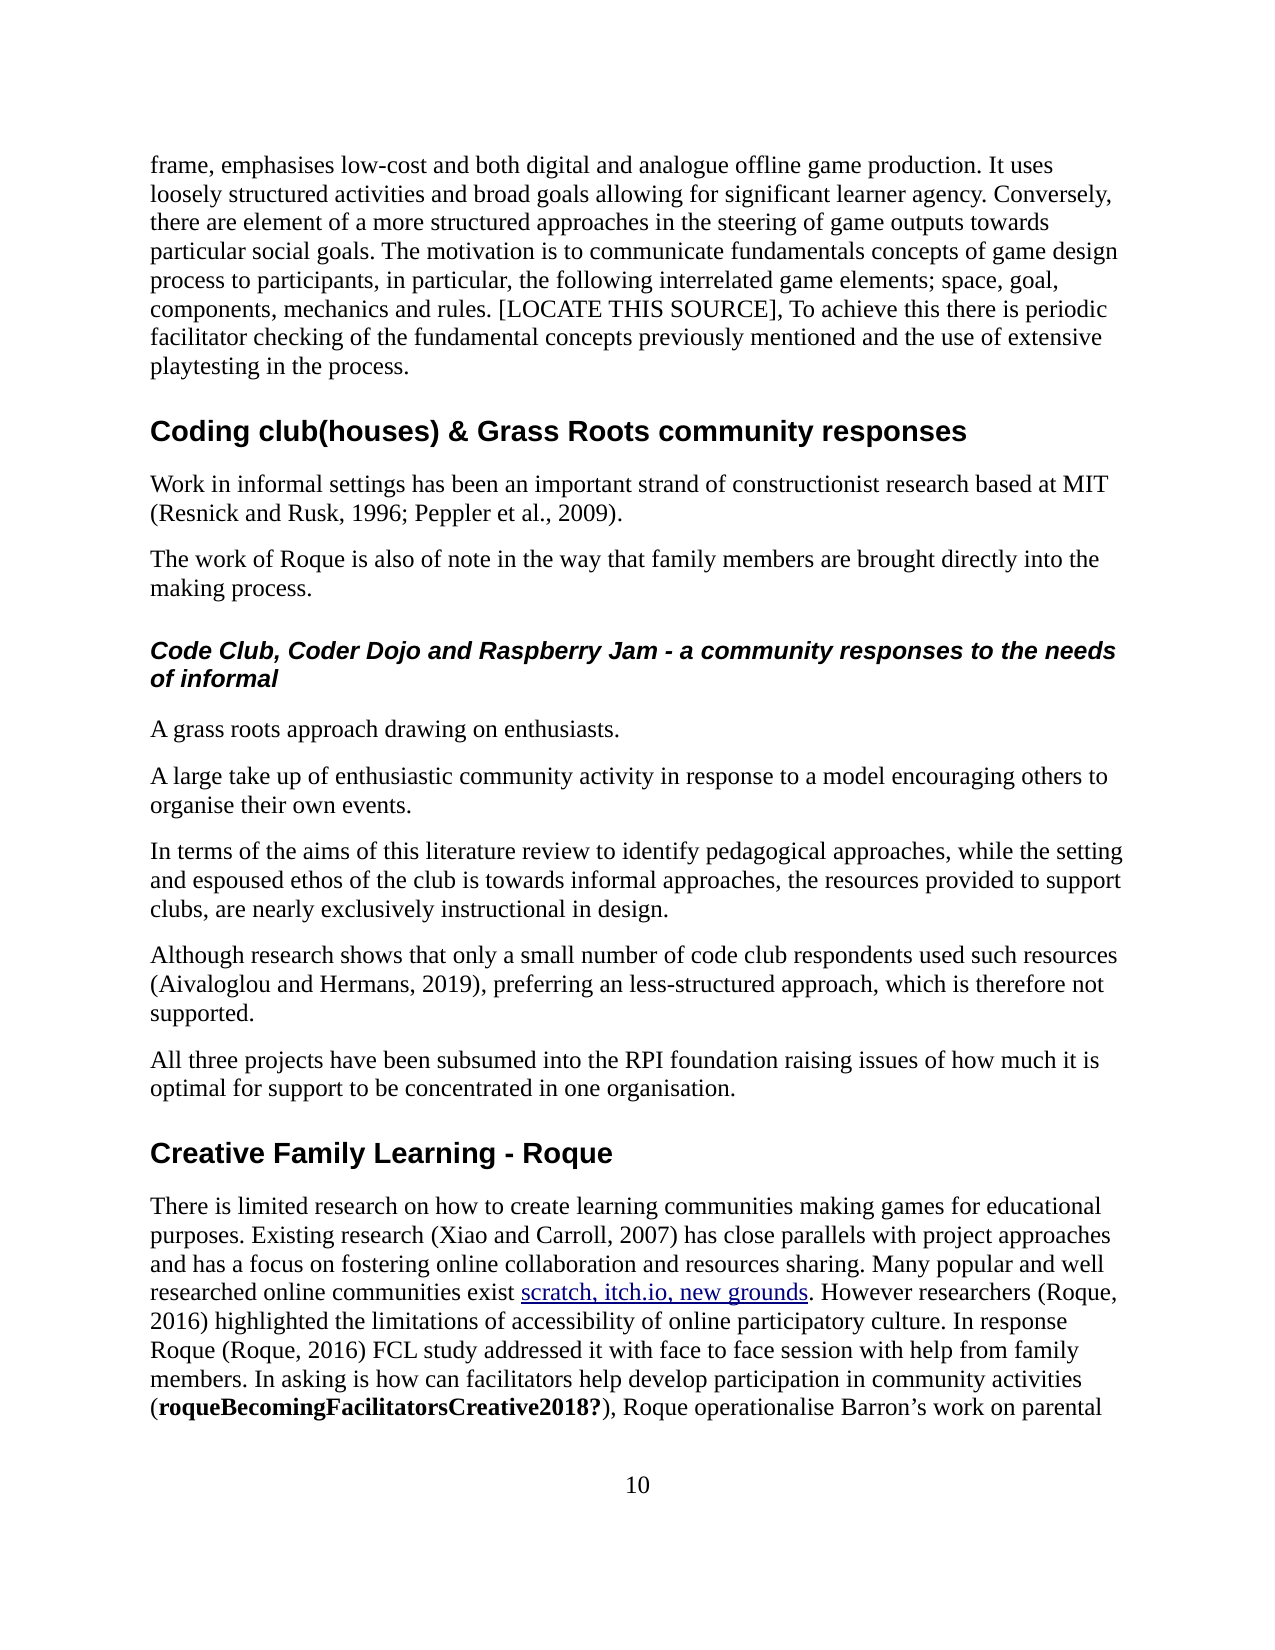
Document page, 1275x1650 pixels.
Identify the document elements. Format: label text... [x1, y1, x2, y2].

text Work in informal settings has been an important strand of constructionist research based at MIT (Resnick and Rusk, 1996; Peppler et al., 2009). [150, 469, 1125, 526]
subtitle Coding club(houses) & Grass Roots community responses [150, 414, 1125, 447]
subtitle Code Club, Coder Dojo and Raspberry Jam - a community responses to the needs of informal [150, 636, 1125, 693]
text frame, emphasises low-cost and both digital and analogue offline game production. It uses loosely structured activities and broad goals allowing for significant learner agency. Conversely, there are element of a more structured approaches in the steering of game outputs towards particular social goals. The motivation is to communicate fundamentals concepts of game design process to participants, in particular, the following interrelated game elements; space, goal, components, mechanics and rules. [LOCATE THIS SOURCE], To achieve this there is periodic facilitator checking of the fundamental concepts previously mentioned and the use of extensive playtesting in the process. [150, 150, 1125, 380]
text The work of Roque is also of note in the way that family members are brought directly into the making process. [150, 544, 1125, 602]
text All three projects have been subsumed into the RPI foundation raising issues of how much it is optimal for support to be concentrated in one organisation. [150, 1045, 1125, 1102]
text Although research shows that only a small number of code club respondents used such resources (Aivaloglou and Hermans, 2019), preferring an less-structured approach, which is therefore not supported. [150, 941, 1125, 1027]
text In terms of the aims of this literature review to identify pedagogical approaches, while the setting and espoused ethos of the club is towards informal approaches, the resources provided to support clubs, are nearly exclusively instructional in design. [150, 836, 1125, 923]
text A large take up of enthusiastic community activity in response to a model encouraging others to organise their own events. [150, 761, 1125, 818]
text A grass roots approach drawing on enthusiasts. [150, 714, 1125, 743]
subtitle Creative Family Learning - Roque [150, 1136, 1125, 1170]
text There is limited research on how to create learning communities making games for educational purposes. Existing research (Xiao and Carroll, 2007) has close parallels with project approaches and has a focus on fostering online collaboration and resources sharing. Many popular and well researched online communities exist scratch, itch.io, new grounds. However researchers (Roque, 2016) highlighted the limitations of accessibility of online participatory culture. In response Roque (Roque, 2016) FCL study addressed it with face to face session with help from family members. In asking is how can facilitators help develop participation in community activities (roqueBecomingFacilitatorsCreative2018?), Roque operationalise Barron’s work on parental [150, 1191, 1125, 1421]
